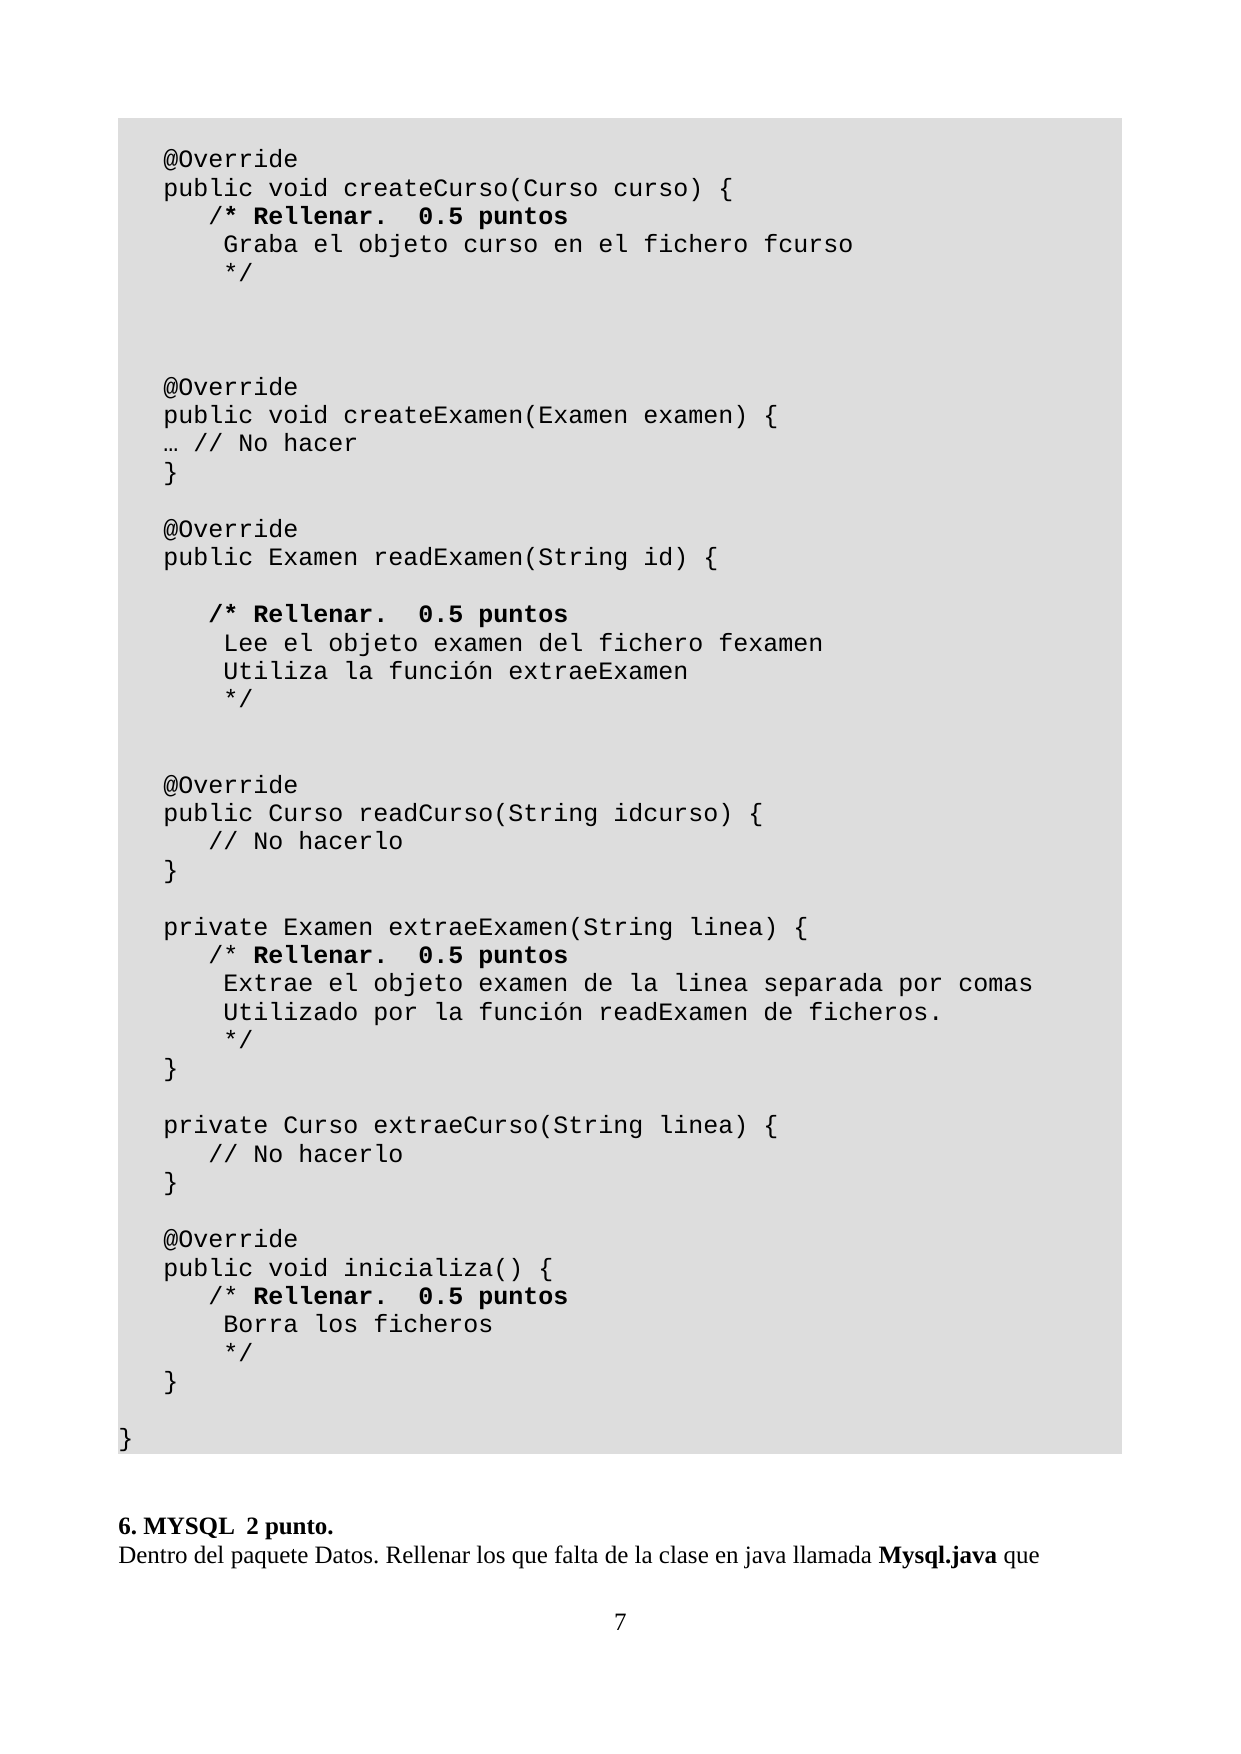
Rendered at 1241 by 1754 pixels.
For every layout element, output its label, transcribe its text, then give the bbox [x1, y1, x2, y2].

text public Examen readExamen(String id) { [118, 545, 1122, 573]
text @Override [118, 1227, 1122, 1255]
text @Override [118, 374, 1122, 403]
text public Curso readCurso(String idcurso) { [118, 801, 1122, 829]
text /* Rellenar. 0.5 puntos [118, 203, 1122, 232]
text */ [118, 687, 1122, 715]
text public void createCurso(Curso curso) { [118, 175, 1122, 203]
text // No hacerlo [118, 1141, 1122, 1170]
text } [118, 1426, 1122, 1454]
text @Override [118, 147, 1122, 175]
text Extrae el objeto examen de la linea separada por comas [118, 971, 1122, 999]
text Utiliza la función extraeExamen [118, 658, 1122, 687]
text // No hacerlo [118, 829, 1122, 857]
text /* Rellenar. 0.5 puntos [118, 943, 1122, 971]
text @Override [118, 516, 1122, 545]
text /* Rellenar. 0.5 puntos [118, 602, 1122, 630]
text private Examen extraeExamen(String linea) { [118, 914, 1122, 943]
text */ [118, 260, 1122, 288]
text } [118, 857, 1122, 886]
text private Curso extraeCurso(String linea) { [118, 1113, 1122, 1141]
text … // No hacer [118, 431, 1122, 459]
text /* Rellenar. 0.5 puntos [118, 1283, 1122, 1312]
text Graba el objeto curso en el fichero fcurso [118, 232, 1122, 260]
text public void inicializa() { [118, 1255, 1122, 1283]
text Borra los ficheros [118, 1312, 1122, 1340]
text } [118, 1170, 1122, 1198]
text 6. MYSQL 2 punto. [118, 1511, 1122, 1540]
text Utilizado por la función readExamen de ficheros. [118, 999, 1122, 1028]
text Lee el objeto examen del fichero fexamen [118, 630, 1122, 658]
text } [118, 1056, 1122, 1084]
text */ [118, 1028, 1122, 1056]
text } [118, 1368, 1122, 1397]
text } [118, 459, 1122, 488]
text @Override [118, 772, 1122, 801]
text Dentro del paquete Datos. Rellenar los que falta de la clase en java llamada Mysql.java que [118, 1540, 1122, 1569]
text public void createExamen(Examen examen) { [118, 403, 1122, 431]
text */ [118, 1340, 1122, 1368]
